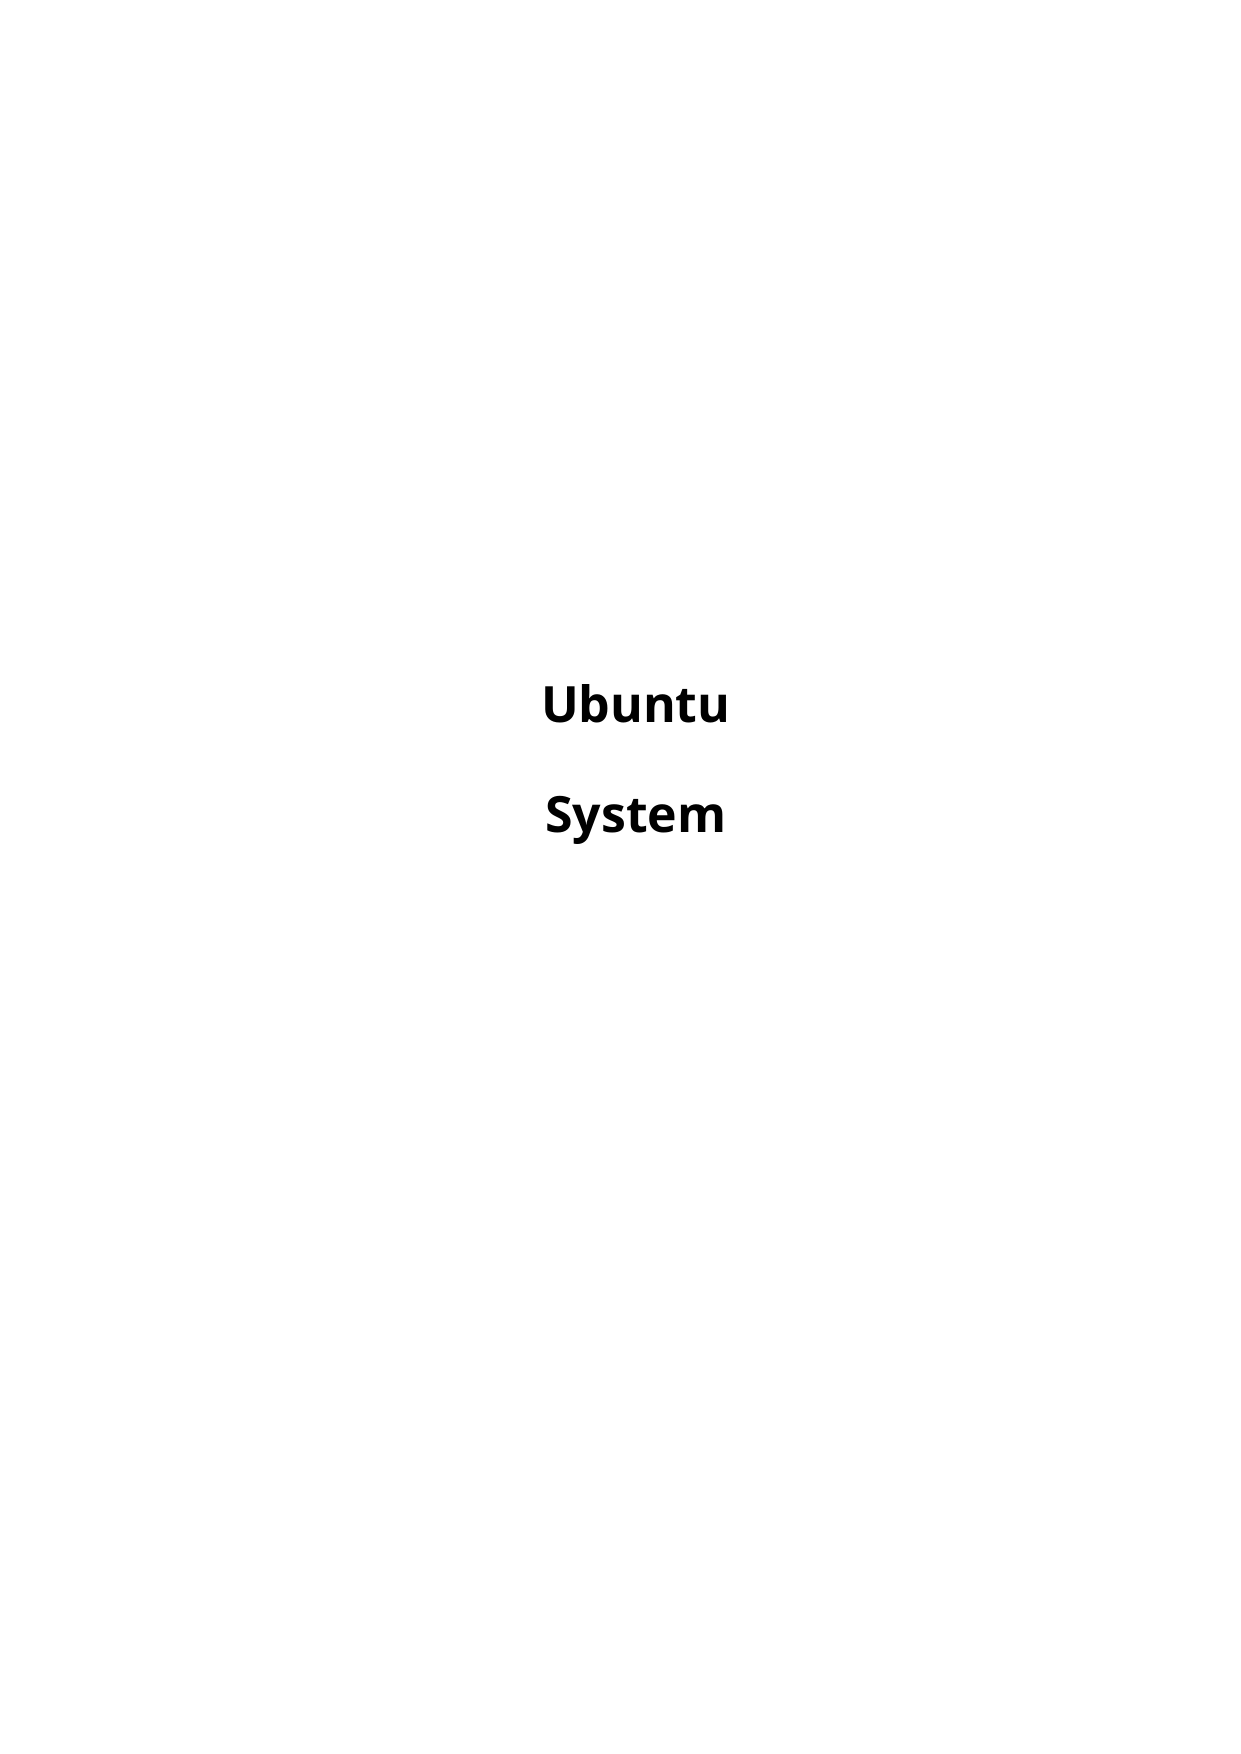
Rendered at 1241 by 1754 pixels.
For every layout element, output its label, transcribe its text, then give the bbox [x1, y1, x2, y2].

title Ubuntu [97, 669, 1175, 737]
title System [97, 779, 1175, 847]
